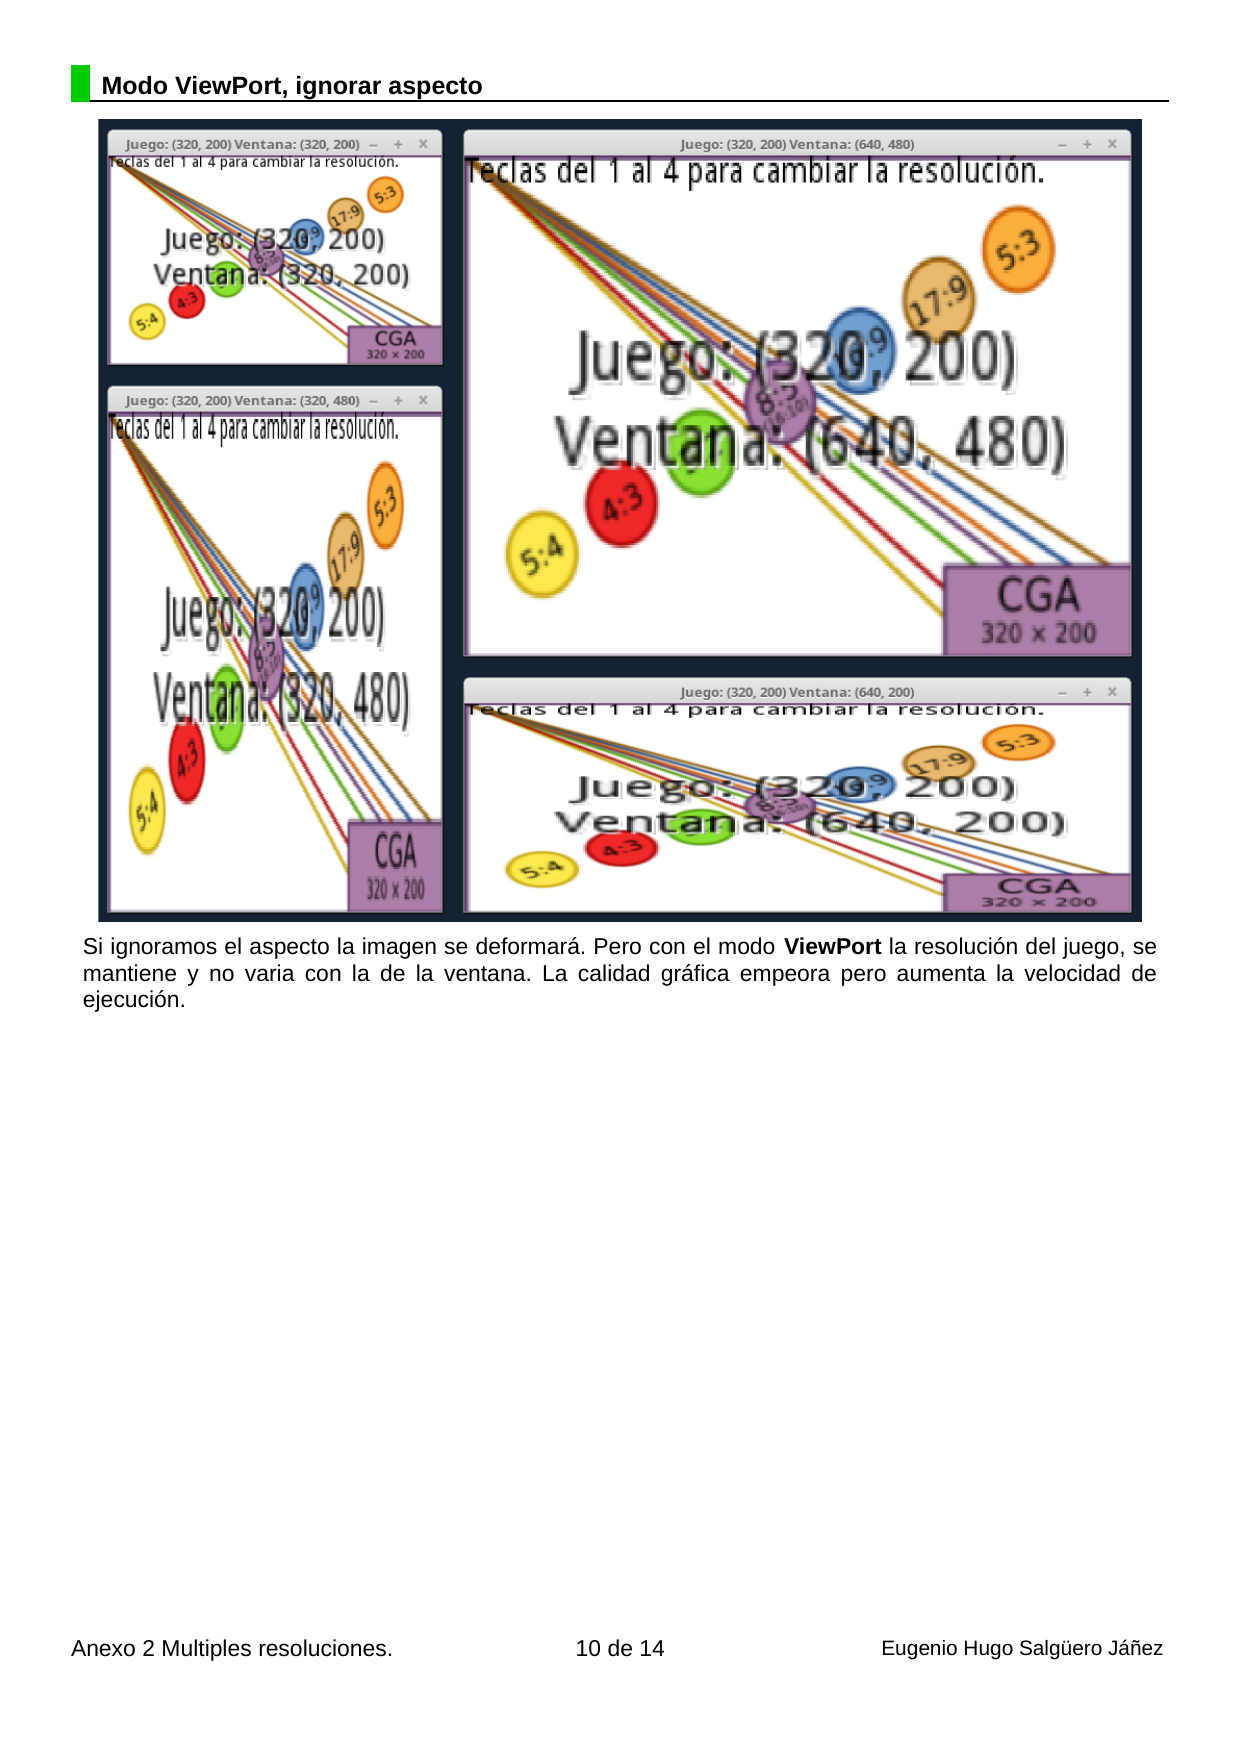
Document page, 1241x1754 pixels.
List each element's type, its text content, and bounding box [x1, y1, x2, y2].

subtitle Modo ViewPort, ignorar aspecto [90, 65, 1169, 100]
picture [98, 119, 1142, 922]
text Si ignoramos el aspecto la imagen se deformará. Pero con el modo ViewPort la resolución del juego, se mantiene y no varia con la de la ventana. La calidad gráfica empeora pero aumenta la velocidad de ejecución. [83, 119, 1158, 1012]
